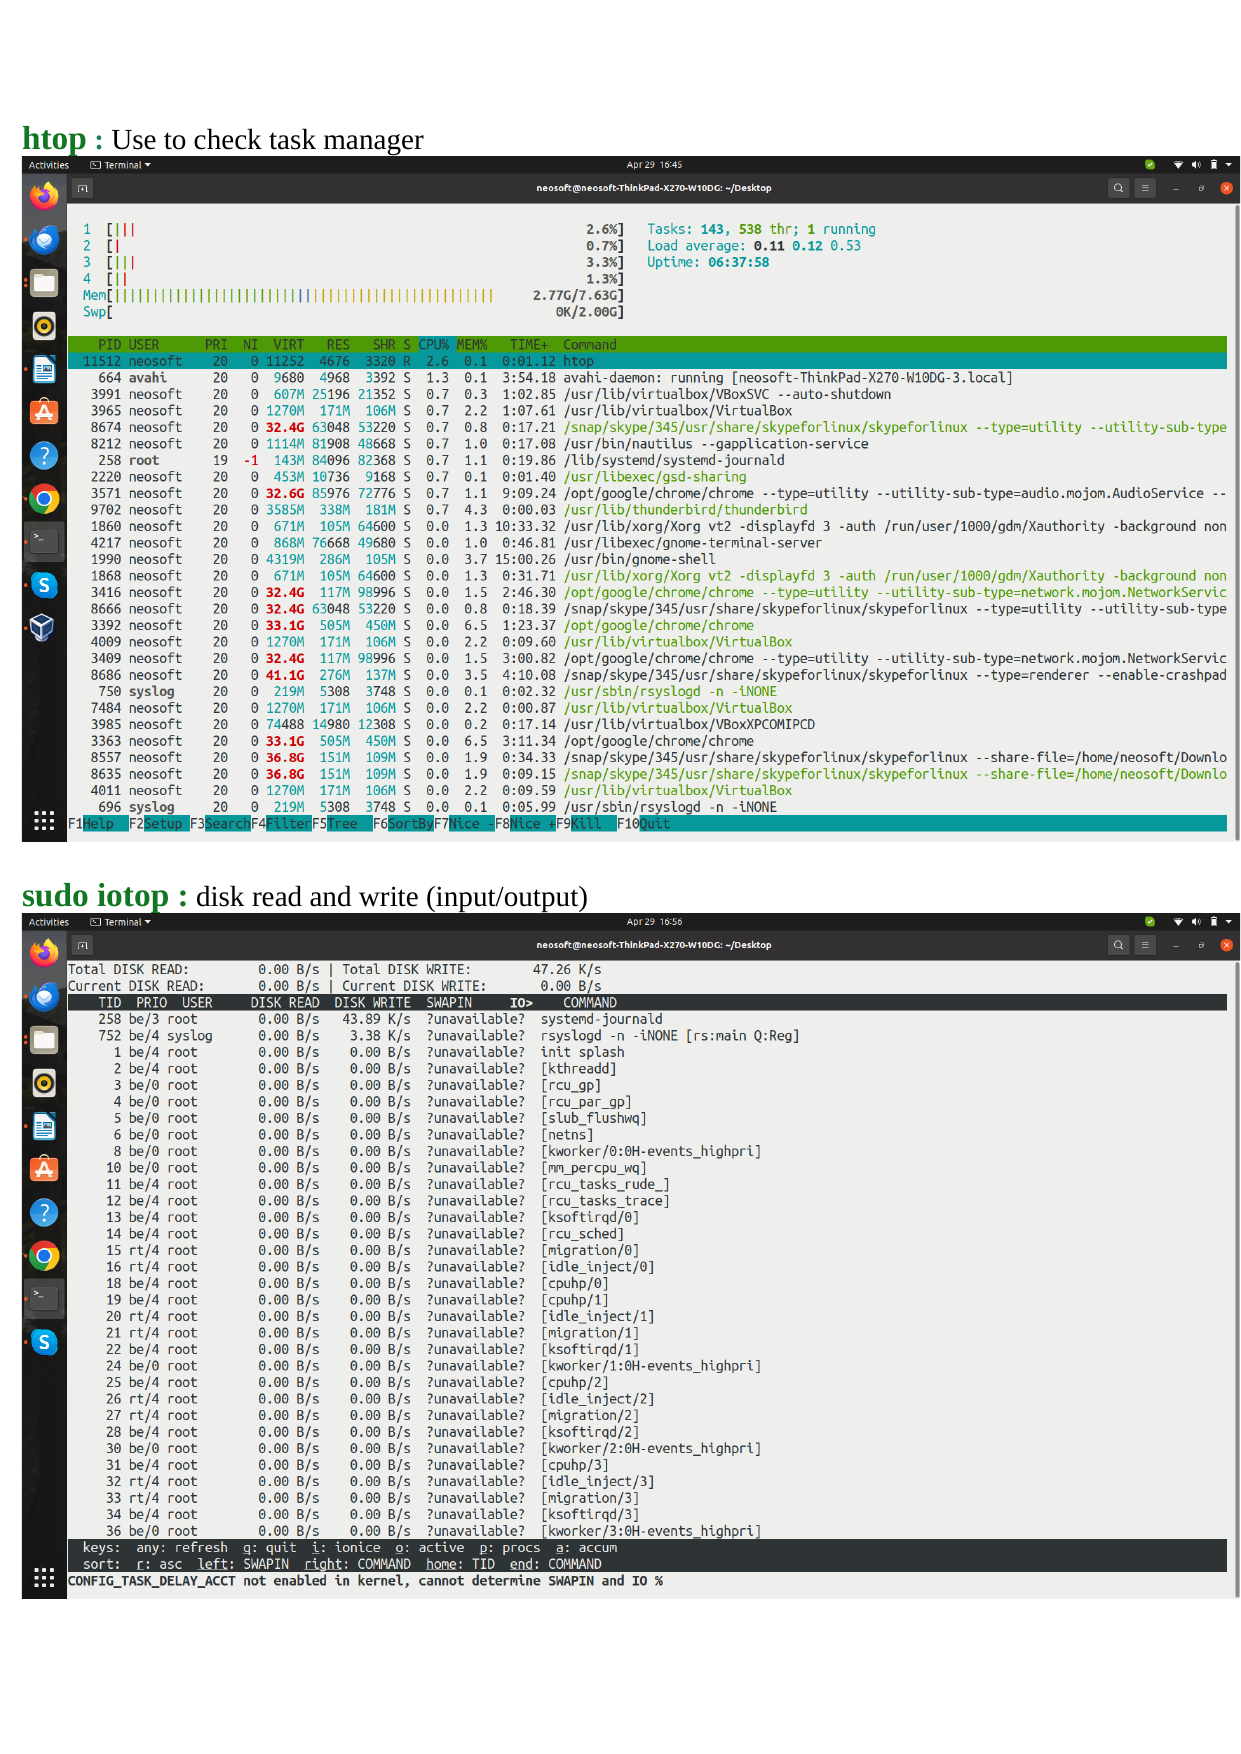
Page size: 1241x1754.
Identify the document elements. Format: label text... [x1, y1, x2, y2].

text sudo iotop : disk read and write (input/output) [22, 875, 1240, 913]
picture [21, 913, 1241, 1599]
text htop : Use to check task manager [22, 118, 1240, 156]
picture [21, 156, 1241, 842]
